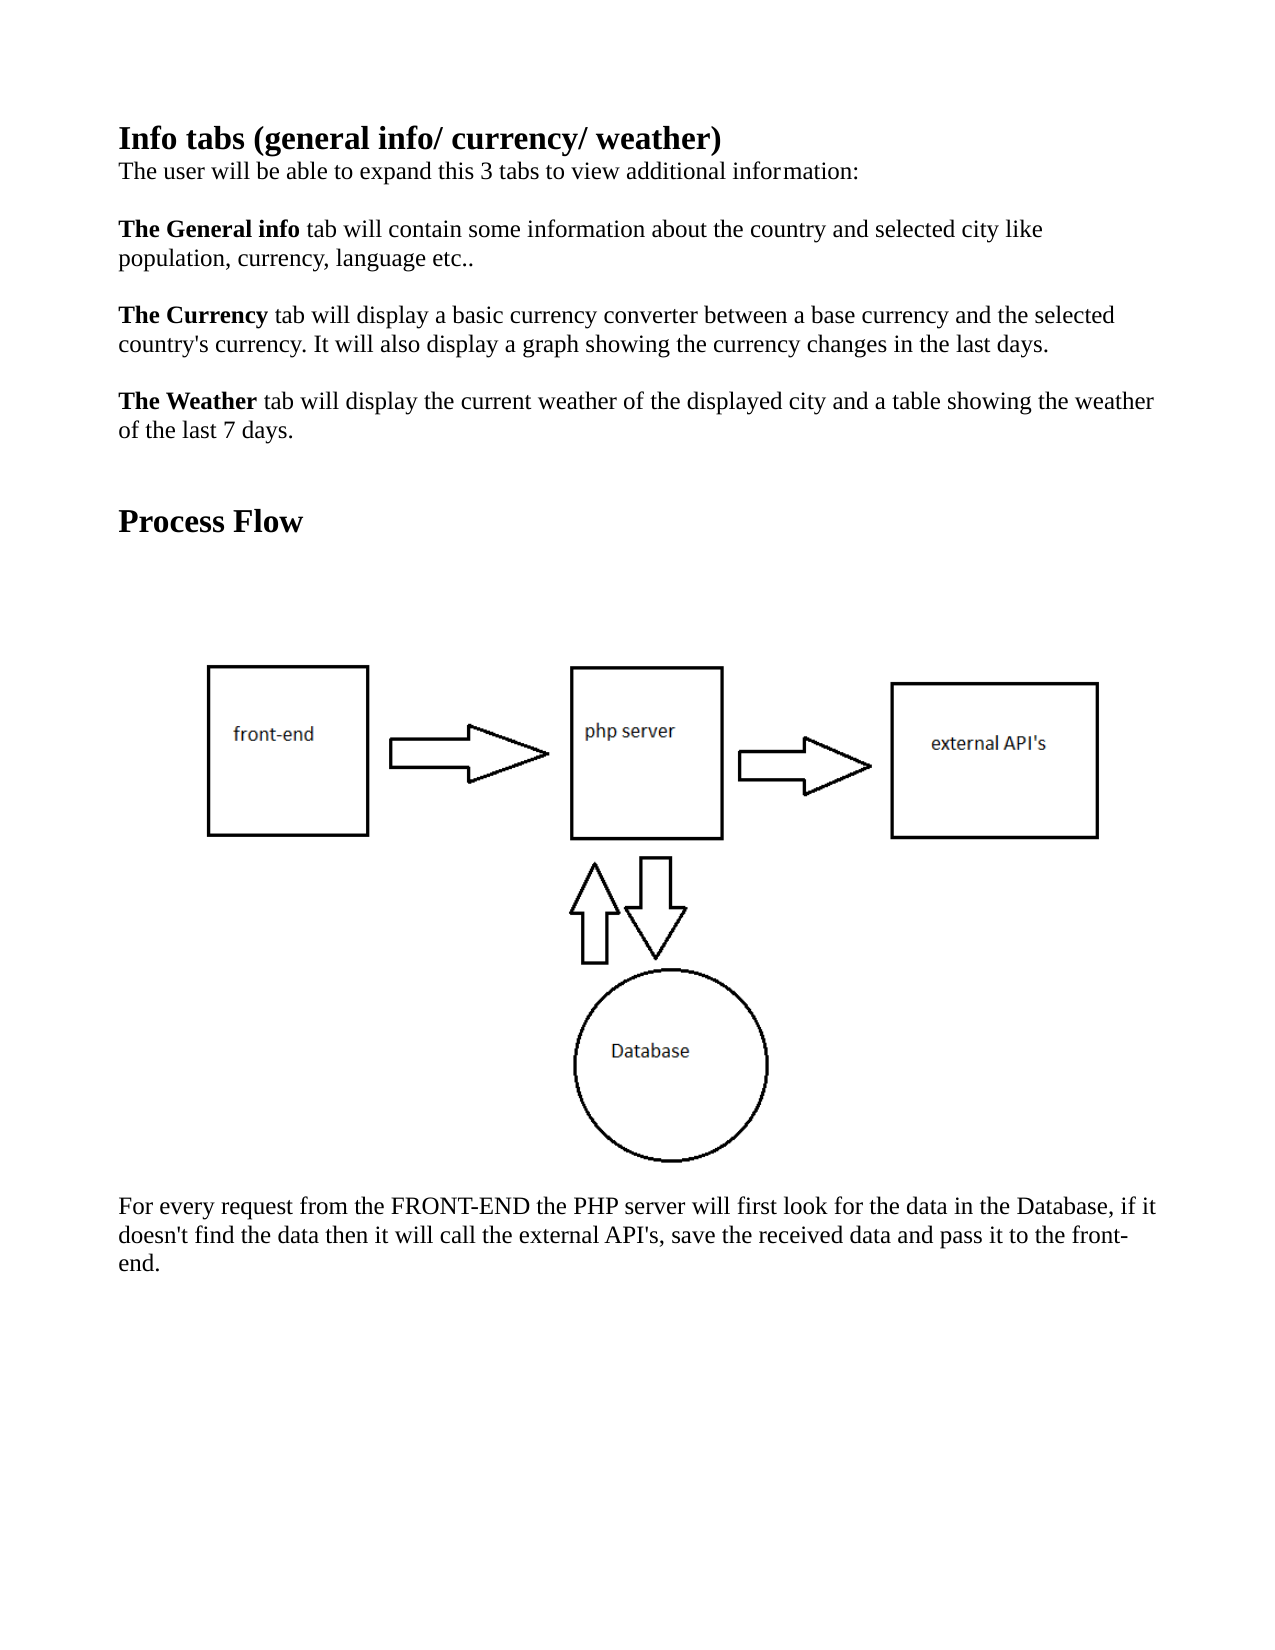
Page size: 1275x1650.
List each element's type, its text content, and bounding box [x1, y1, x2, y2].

text Info tabs (general info/ currency/ weather) [118, 118, 1157, 156]
text The General info tab will contain some information about the country and selected city like population, currency, language etc.. [118, 214, 1157, 271]
picture [162, 578, 1144, 1191]
text The Currency tab will display a basic currency converter between a base currency and the selected country's currency. It will also display a graph showing the currency changes in the last days. [118, 300, 1157, 358]
text The user will be able to expand this 3 tabs to view additional infor mation: [118, 156, 1157, 185]
text Process Flow [118, 501, 1157, 540]
text For every request from the FRONT-END the PHP server will first look for the data in the Database, if it doesn't find the data then it will call the external API's, save the received data and pass it to the front-end. [118, 578, 1157, 1277]
text The Weather tab will display the current weather of the displayed city and a table showing the weather of the last 7 days. [118, 386, 1157, 444]
